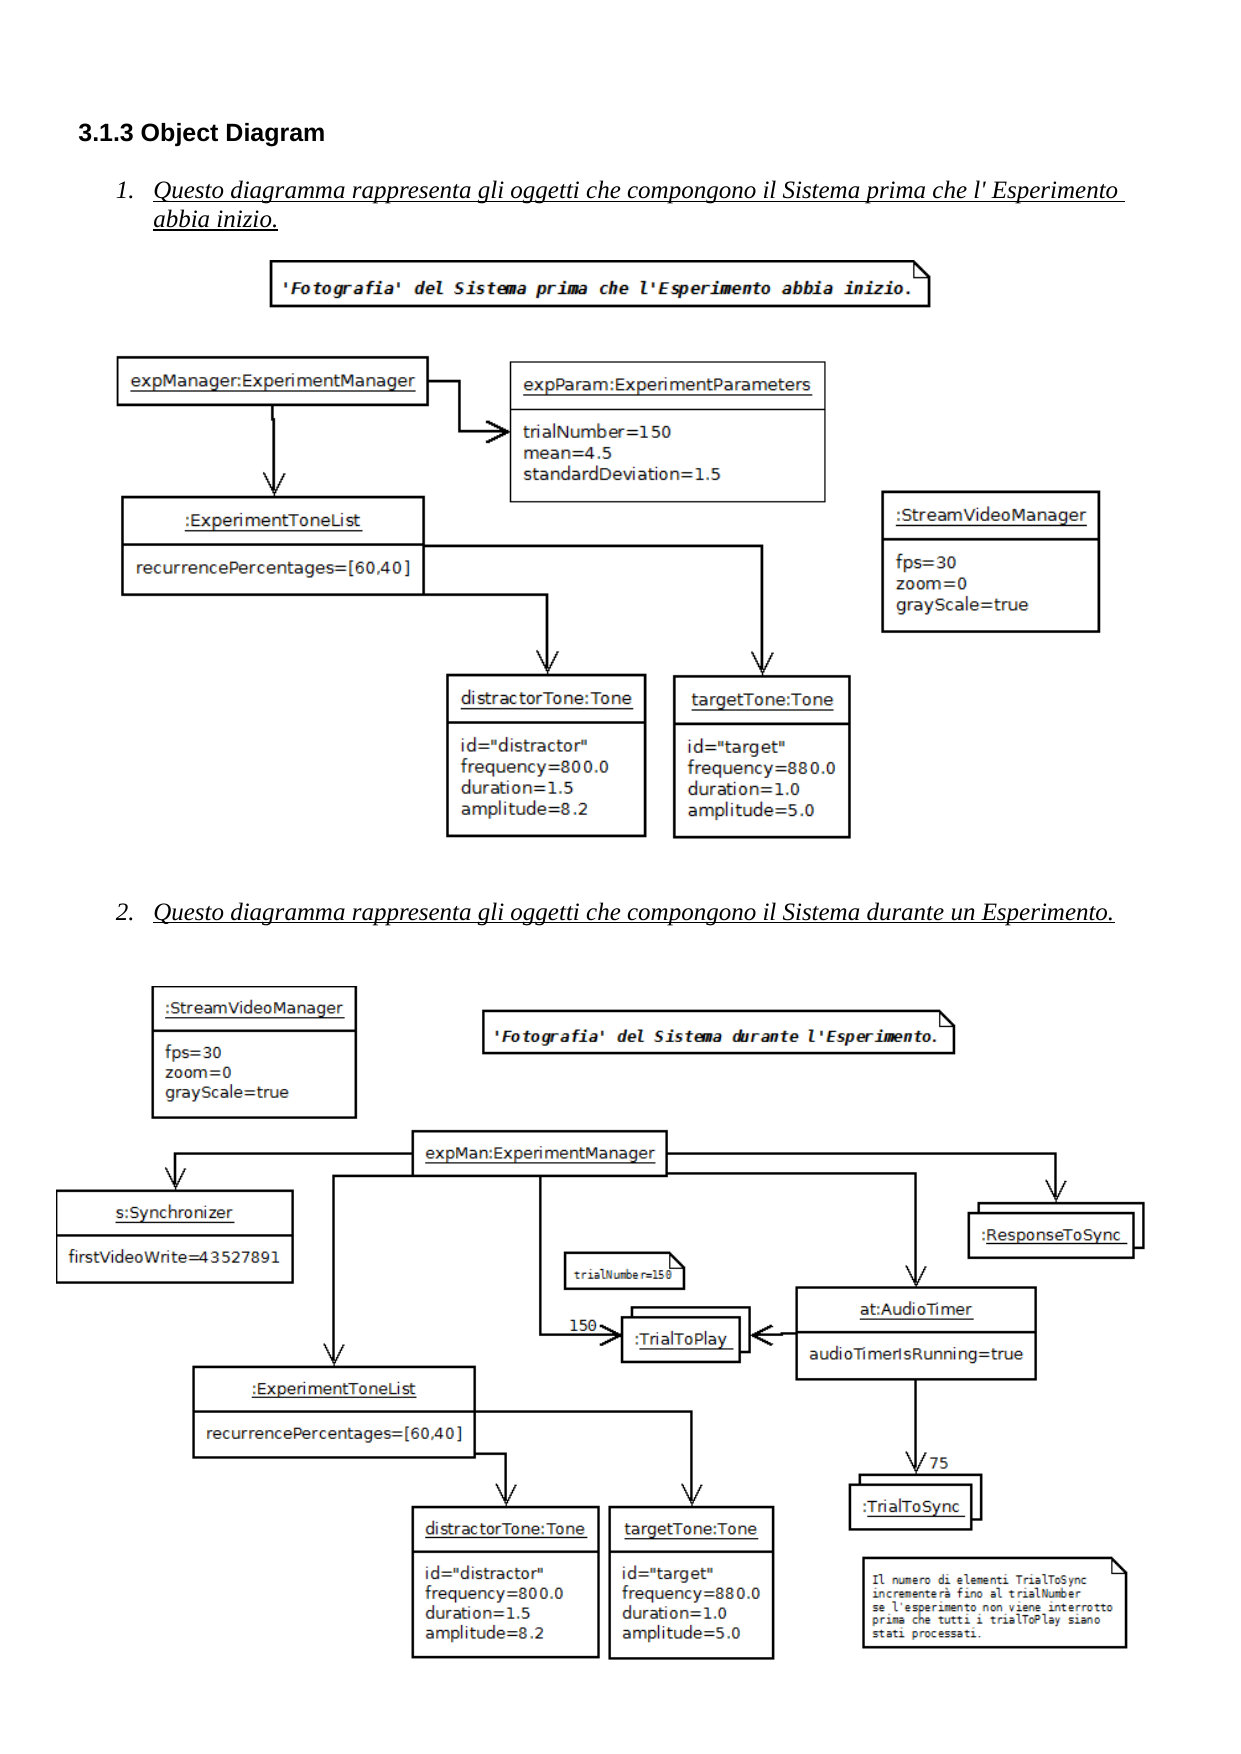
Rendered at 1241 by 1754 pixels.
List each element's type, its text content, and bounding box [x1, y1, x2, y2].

list Questo diagramma rappresenta gli oggetti che compongono il Sistema durante un Esperimento. [116, 897, 1143, 926]
subtitle 3.1.3 Object Diagram [78, 118, 1143, 147]
picture [116, 260, 1103, 840]
picture [56, 986, 1146, 1661]
list Questo diagramma rappresenta gli oggetti che compongono il Sistema prima che l' Esperimento abbia inizio. [116, 176, 1143, 233]
